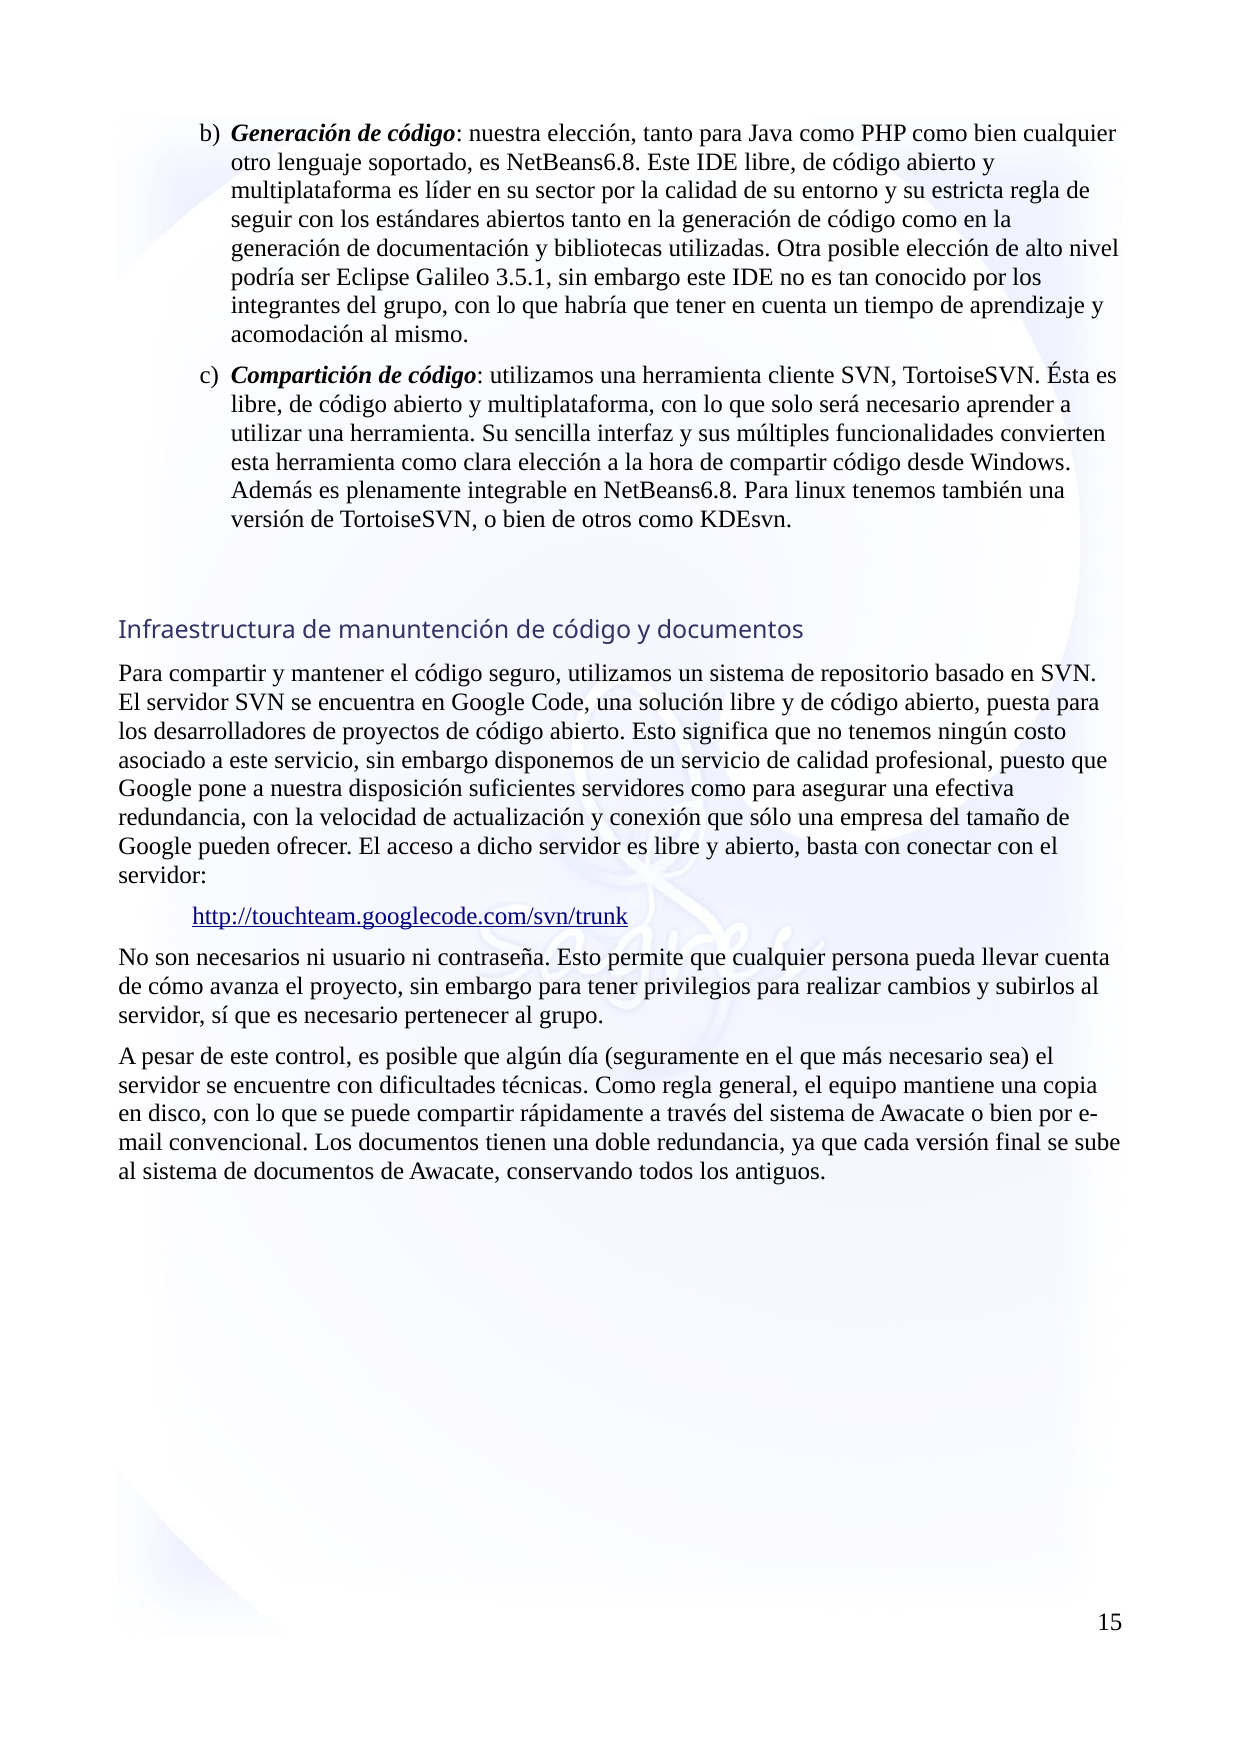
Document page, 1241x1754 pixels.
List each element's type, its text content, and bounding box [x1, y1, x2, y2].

picture [118, 118, 1122, 612]
text http://touchteam.googlecode.com/svn/trunk [118, 901, 1122, 930]
picture [118, 930, 1122, 942]
text Para compartir y mantener el código seguro, utilizamos un sistema de repositorio basado en SVN. El servidor SVN se encuentra en Google Code, una solución libre y de código abierto, puesta para los desarrolladores de proyectos de código abierto. Esto significa que no tenemos ningún costo asociado a este servicio, sin embargo disponemos de un servicio de calidad profesional, puesto que Google pone a nuestra disposición suficientes servidores como para asegurar una efectiva redundancia, con la velocidad de actualización y conexión que sólo una empresa del tamaño de Google pueden ofrecer. El acceso a dicho servidor es libre y abierto, basta con conectar con el servidor: [118, 658, 1122, 888]
list Compartición de código: utilizamos una herramienta cliente SVN, TortoiseSVN. Ésta es libre, de código abierto y multiplataforma, con lo que solo será necesario aprender a utilizar una herramienta. Su sencilla interfaz y sus múltiples funcionalidades convierten esta herramienta como clara elección a la hora de compartir código desde Windows. Además es plenamente integrable en NetBeans6.8. Para linux tenemos también una versión de TortoiseSVN, o bien de otros como KDEsvn. [193, 361, 1122, 533]
subtitle Infraestructura de manuntención de código y documentos [118, 612, 1122, 646]
text A pesar de este control, es posible que algún día (seguramente en el que más necesario sea) el servidor se encuentre con dificultades técnicas. Como regla general, el equipo mantiene una copia en disco, con lo que se puede compartir rápidamente a través del sistema de Awacate o bien por e-mail convencional. Los documentos tienen una doble redundancia, ya que cada versión final se sube al sistema de documentos de Awacate, conservando todos los antiguos. [118, 1041, 1122, 1185]
picture [118, 646, 1122, 658]
picture [118, 1185, 1122, 1636]
picture [118, 1028, 1122, 1041]
list Generación de código: nuestra elección, tanto para Java como PHP como bien cualquier otro lenguaje soportado, es NetBeans6.8. Este IDE libre, de código abierto y multiplataforma es líder en su sector por la calidad de su entorno y su estricta regla de seguir con los estándares abiertos tanto en la generación de código como en la generación de documentación y bibliotecas utilizadas. Otra posible elección de alto nivel podría ser Eclipse Galileo 3.5.1, sin embargo este IDE no es tan conocido por los integrantes del grupo, con lo que habría que tener en cuenta un tiempo de aprendizaje y acomodación al mismo. [193, 118, 1122, 348]
text No son necesarios ni usuario ni contraseña. Esto permite que cualquier persona pueda llevar cuenta de cómo avanza el proyecto, sin embargo para tener privilegios para realizar cambios y subirlos al servidor, sí que es necesario pertenecer al grupo. [118, 942, 1122, 1028]
picture [118, 888, 1122, 901]
